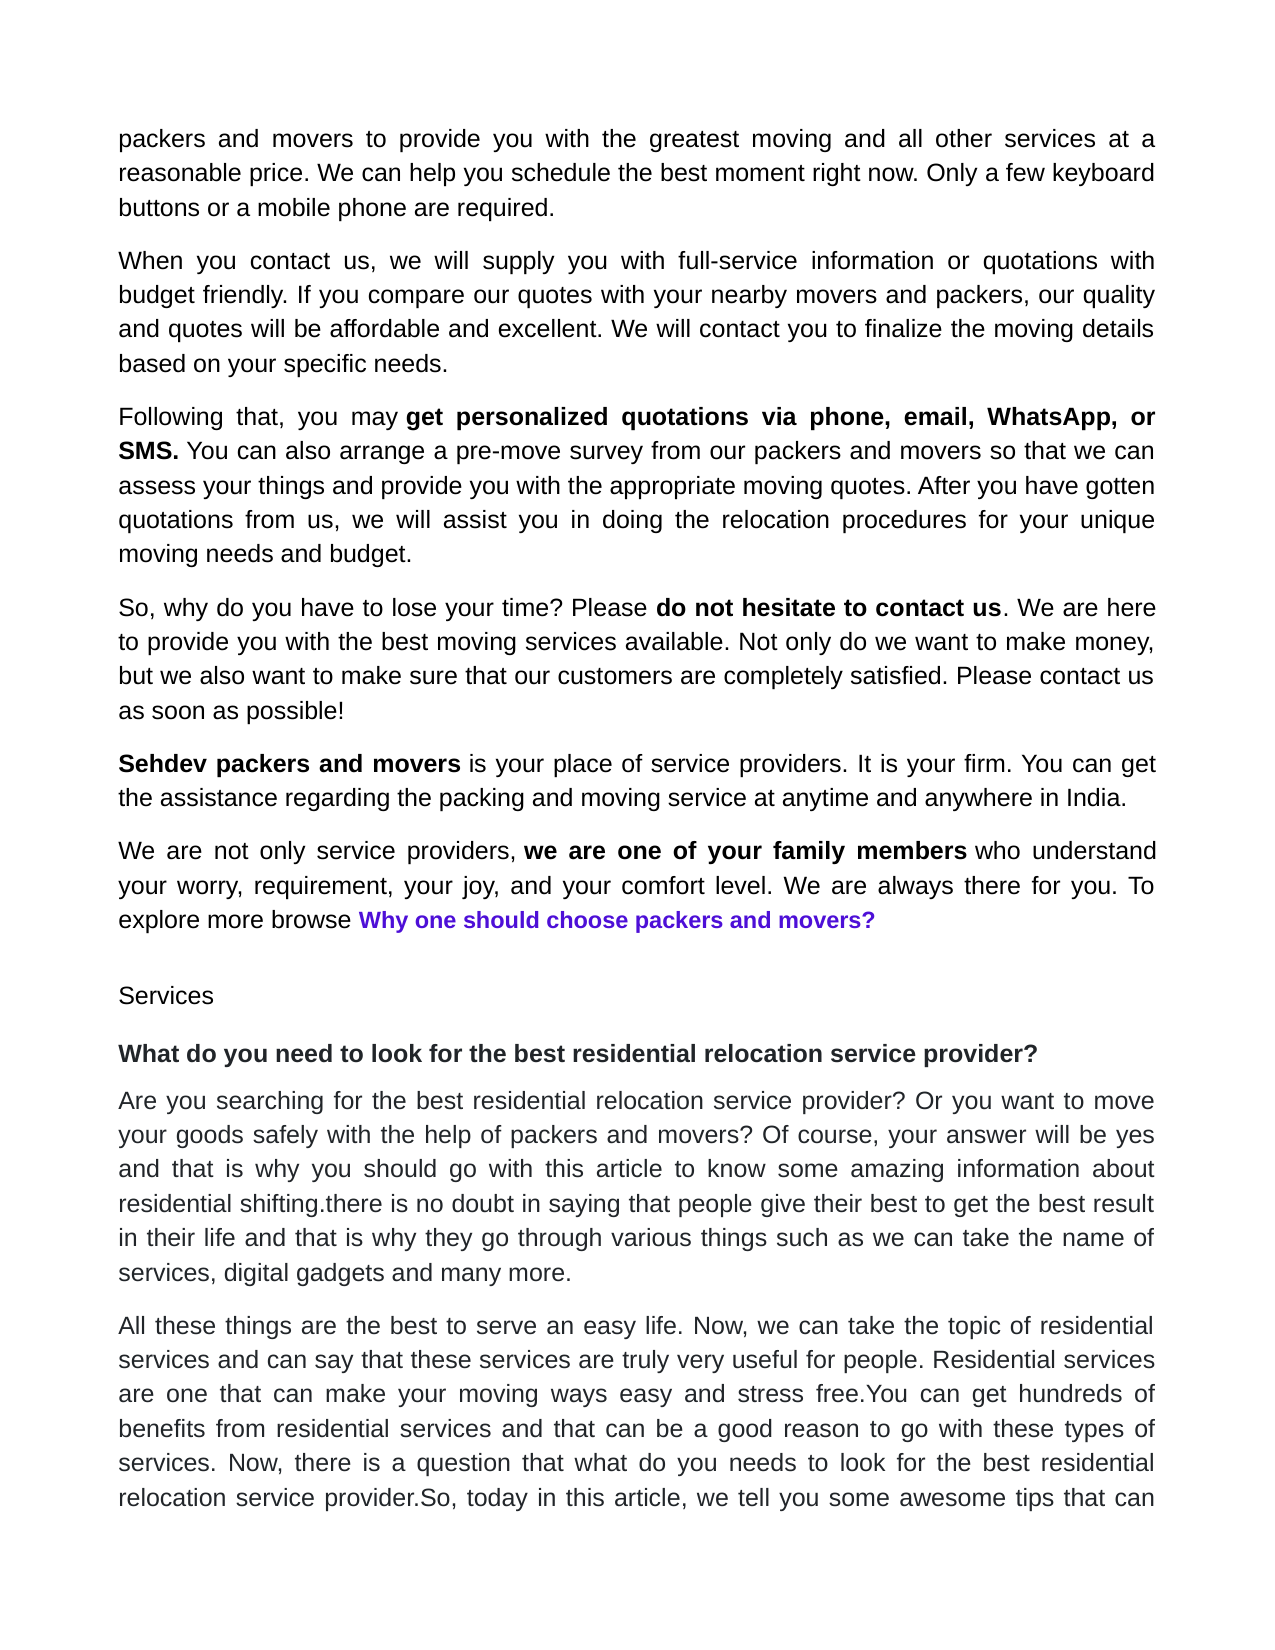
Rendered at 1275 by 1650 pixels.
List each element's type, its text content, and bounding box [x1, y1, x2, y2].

text All these things are the best to serve an easy life. Now, we can take the topic of residential services and can say that these services are truly very useful for people. Residential services are one that can make your moving ways easy and stress free.You can get hundreds of benefits from residential services and that can be a good reason to go with these types of services. Now, there is a question that what do you needs to look for the best residential relocation service provider.So, today in this article, we tell you some awesome tips that can [118, 1305, 1157, 1511]
text Following that, you may get personalized quotations via phone, email, WhatsApp, or SMS. You can also arrange a pre-move survey from our packers and movers so that we can assess your things and provide you with the appropriate moving quotes. After you have gotten quotations from us, we will assist you in doing the relocation procedures for your unique moving needs and budget. [118, 396, 1157, 568]
text Sehdev packers and movers is your place of service providers. It is your firm. You can get the assistance regarding the packing and moving service at anytime and anywhere in India. [118, 743, 1157, 812]
text We are not only service providers, we are one of your family members who understand your worry, requirement, your joy, and your comfort level. We are always there for you. To explore more browse Why one should choose packers and movers? [118, 831, 1157, 934]
text So, why do you have to lose your time? Please do not hesitate to contact us. We are here to provide you with the best moving services available. Not only do we want to make money, but we also want to make sure that our customers are completely satisfied. Please contact us as soon as possible! [118, 587, 1157, 724]
text Are you searching for the best residential relocation service provider? Or you want to move your goods safely with the help of packers and movers? Of course, your answer will be yes and that is why you should go with this article to know some amazing information about residential shifting.there is no doubt in saying that people give their best to get the best result in their life and that is why they go through various things such as we can take the name of services, digital gadgets and many more. [118, 1080, 1157, 1286]
text packers and movers to provide you with the greatest moving and all other services at a reasonable price. We can help you schedule the best moment right now. Only a few keyboard buttons or a mobile phone are required. [118, 118, 1157, 221]
text What do you need to look for the best residential relocation service provider? [118, 1039, 1157, 1067]
text When you contact us, we will supply you with full-service information or quotations with budget friendly. If you compare our quotes with your nearby movers and packers, our quality and quotes will be affordable and excellent. We will contact you to finalize the moving details based on your specific needs. [118, 240, 1157, 377]
text Services [118, 981, 1157, 1010]
